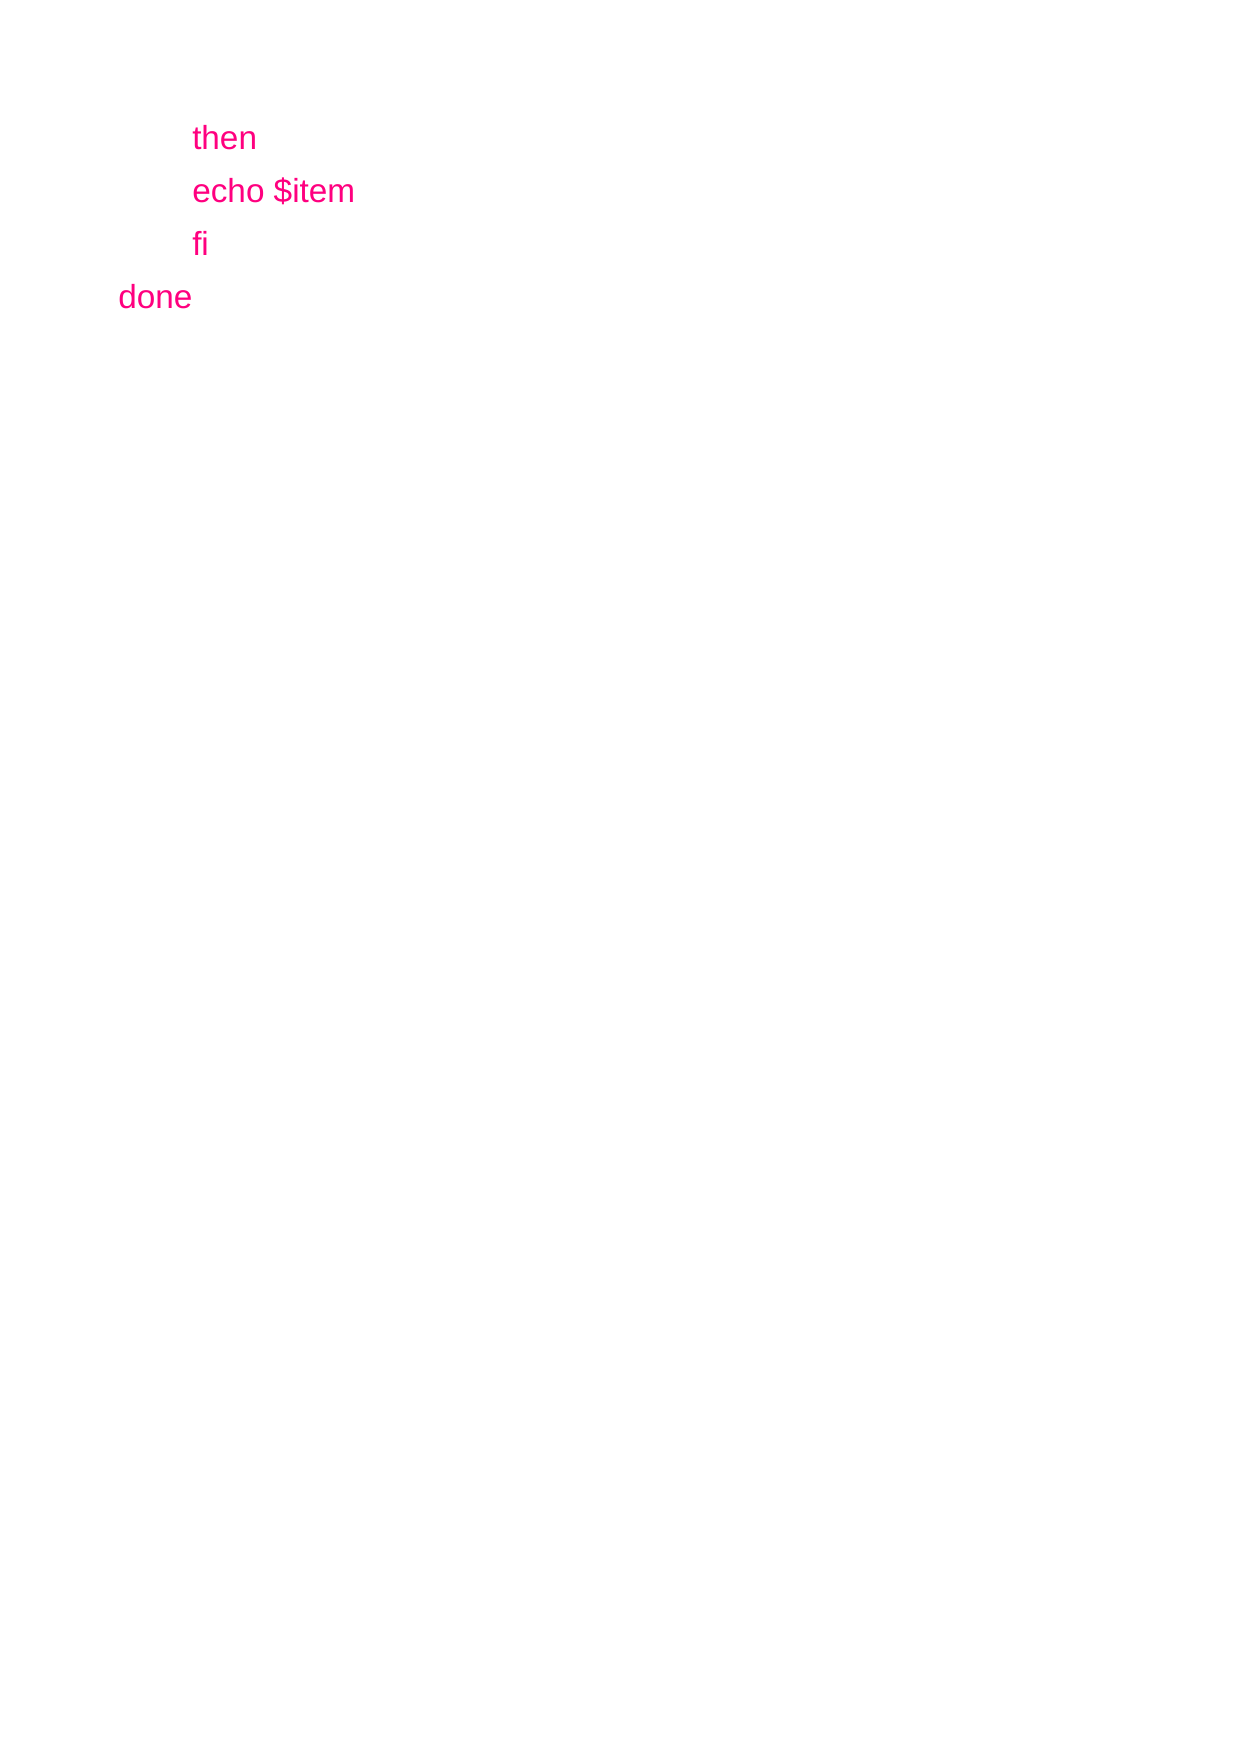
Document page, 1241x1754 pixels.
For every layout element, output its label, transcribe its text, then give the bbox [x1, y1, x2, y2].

text echo $item [118, 171, 1122, 209]
text then [118, 118, 1122, 157]
text done [118, 277, 1122, 316]
text fi [118, 224, 1122, 263]
